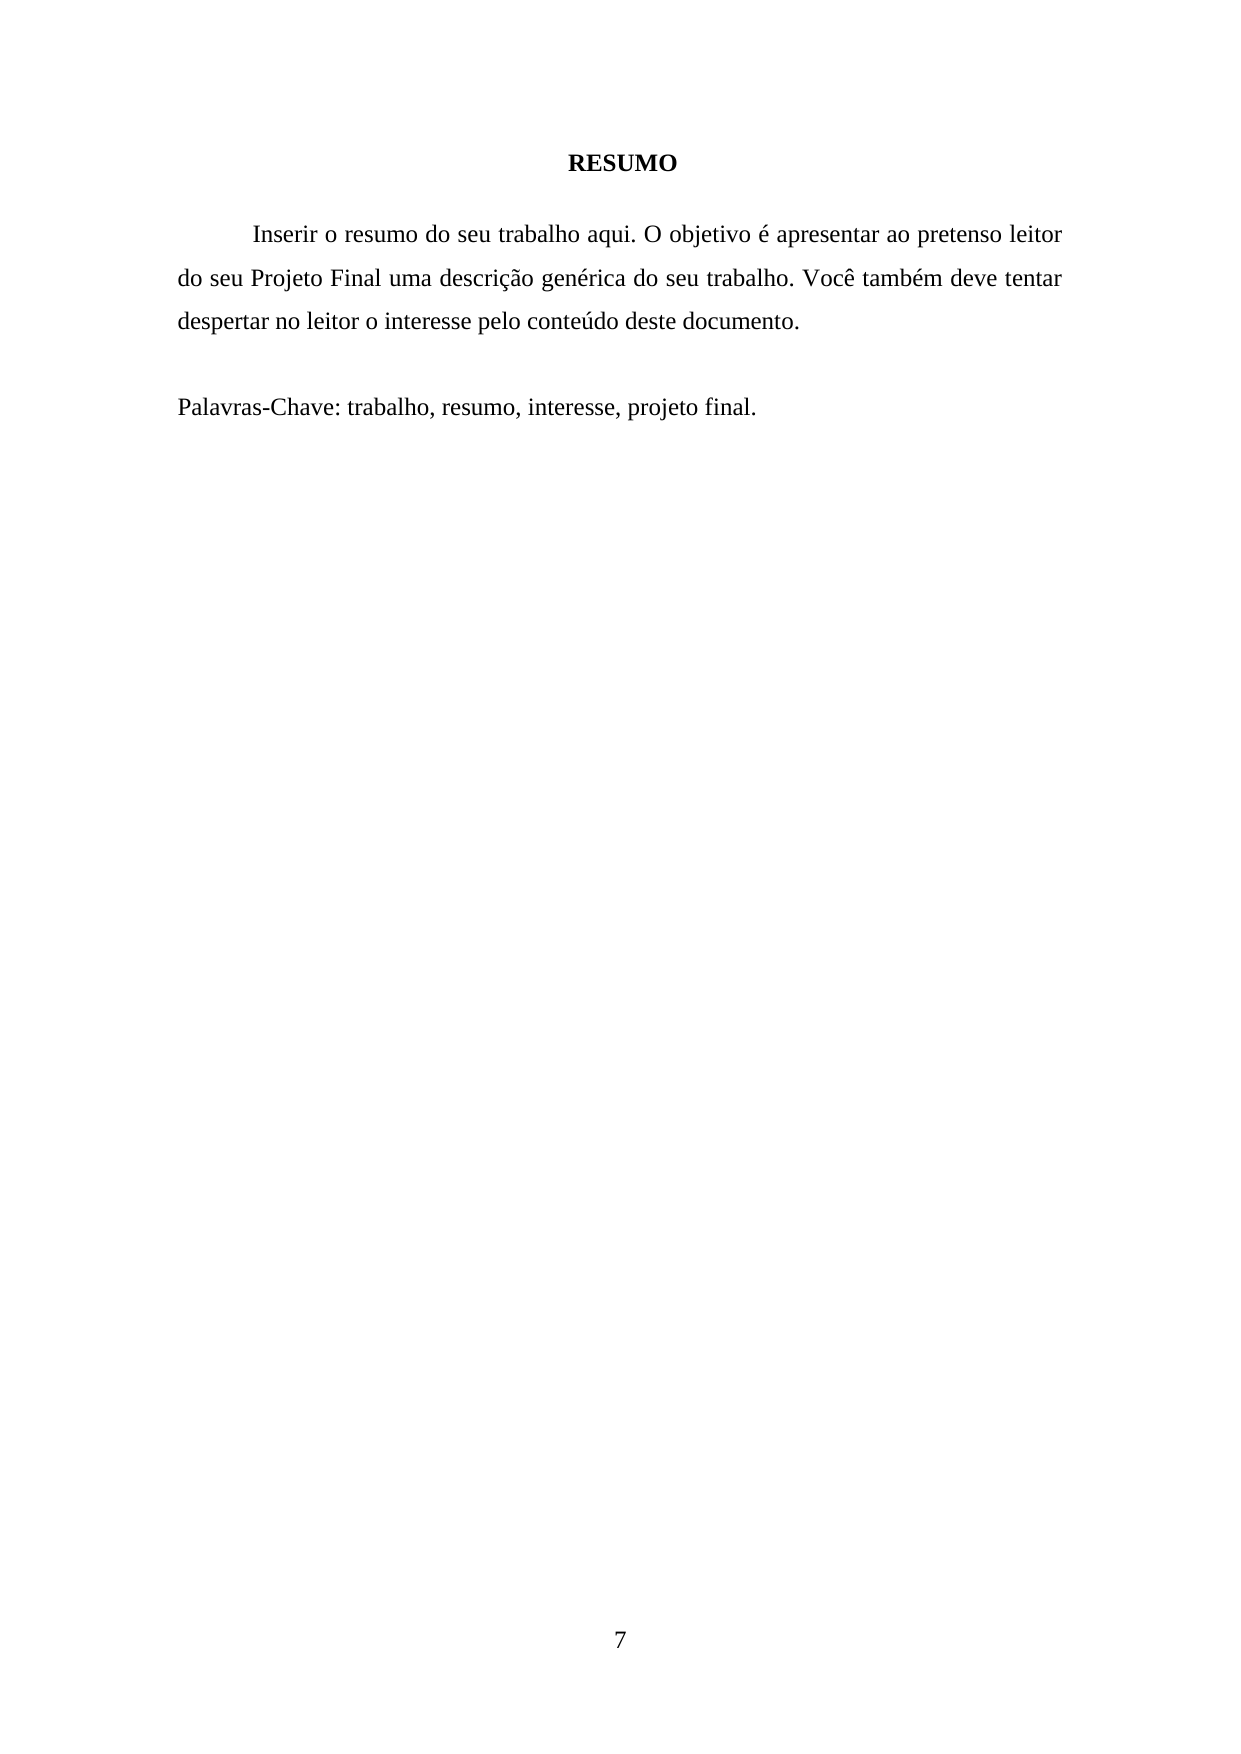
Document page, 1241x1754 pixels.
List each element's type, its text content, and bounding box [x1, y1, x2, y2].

text RESUMO [177, 148, 1068, 176]
text Inserir o resumo do seu trabalho aqui. O objetivo é apresentar ao pretenso leitor do seu Projeto Final uma descrição genérica do seu trabalho. Você também deve tentar despertar no leitor o interesse pelo conteúdo deste documento. [177, 219, 1063, 334]
text Palavras-Chave: trabalho, resumo, interesse, projeto final. [177, 392, 1063, 421]
